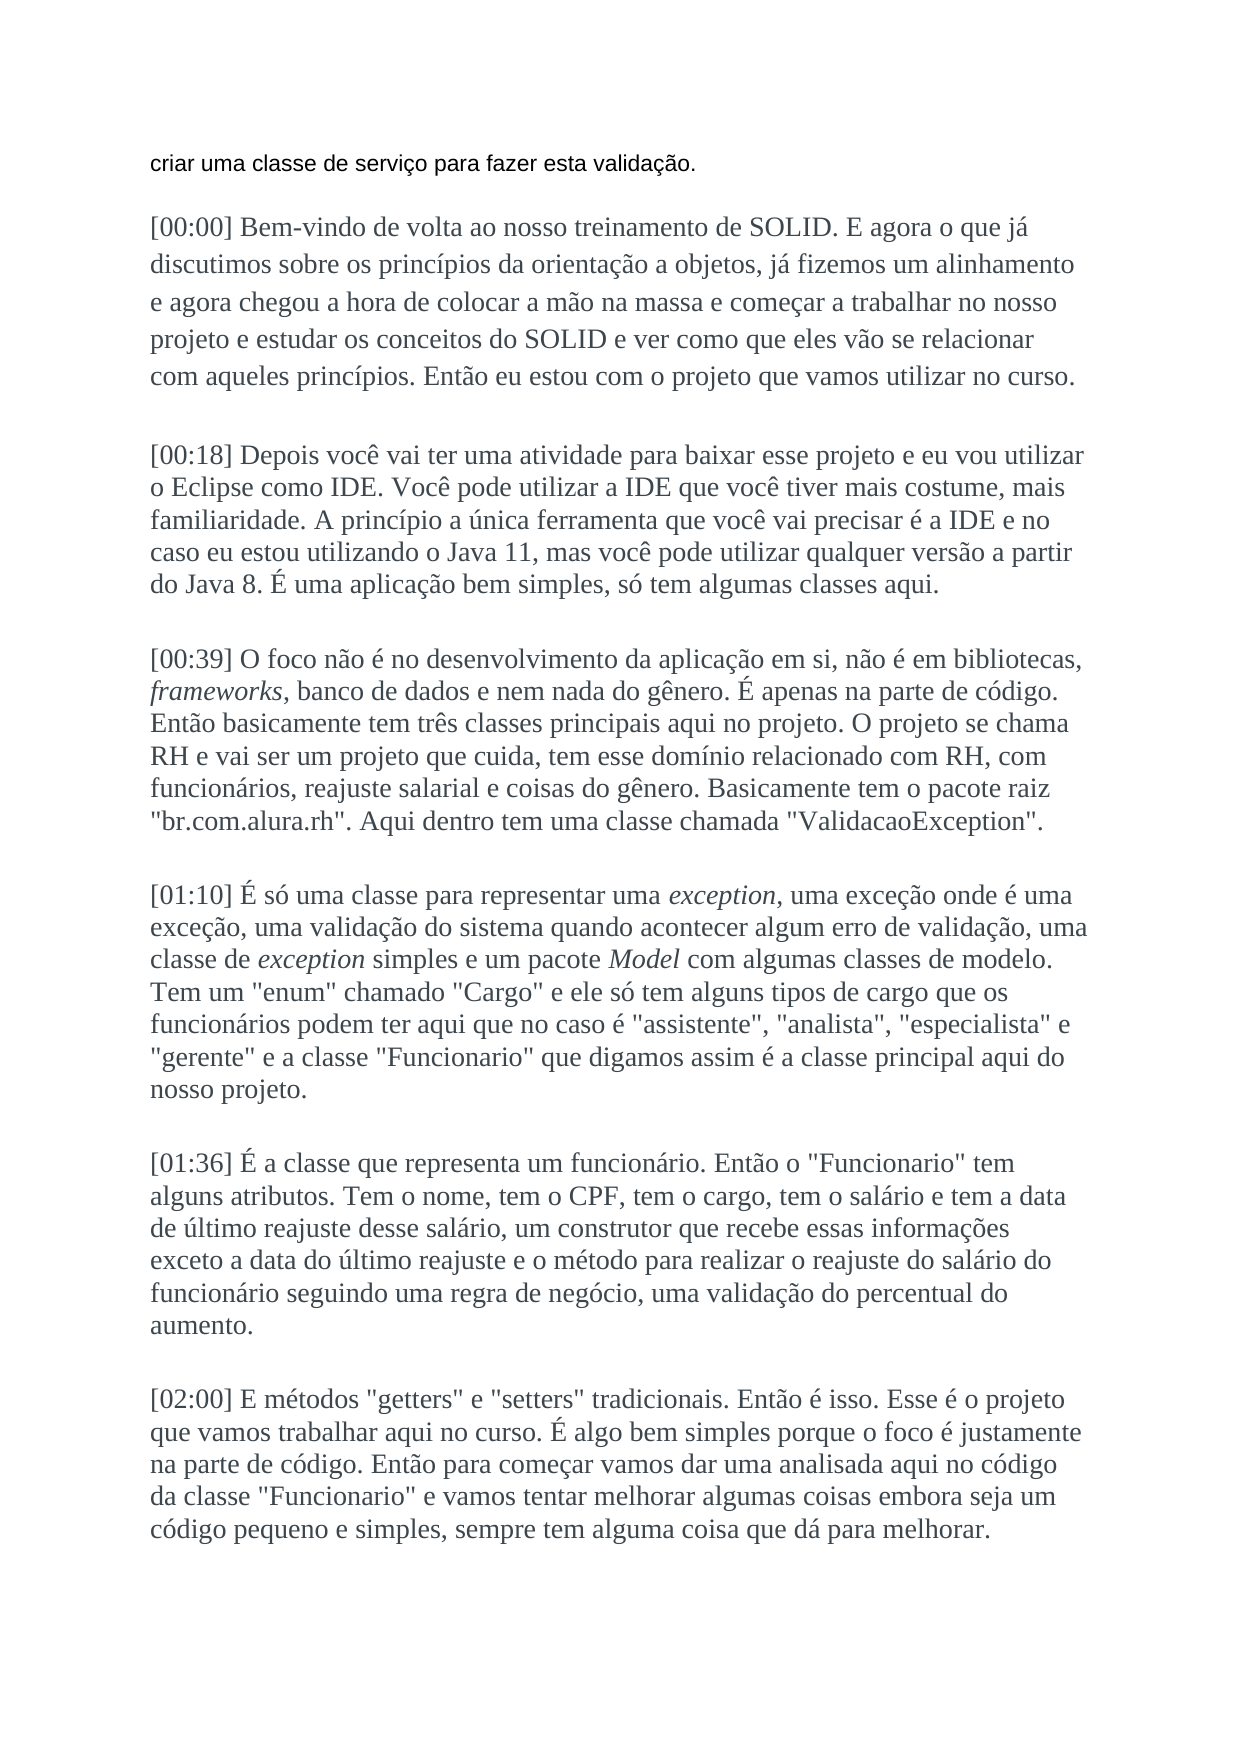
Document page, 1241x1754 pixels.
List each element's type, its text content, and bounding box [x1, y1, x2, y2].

text [00:18] Depois você vai ter uma atividade para baixar esse projeto e eu vou utilizar o Eclipse como IDE. Você pode utilizar a IDE que você tiver mais costume, mais familiaridade. A princípio a única ferramenta que você vai precisar é a IDE e no caso eu estou utilizando o Java 11, mas você pode utilizar qualquer versão a partir do Java 8. É uma aplicação bem simples, só tem algumas classes aqui. [150, 438, 1090, 600]
text [01:36] É a classe que representa um funcionário. Então o "Funcionario" tem alguns atributos. Tem o nome, tem o CPF, tem o cargo, tem o salário e tem a data de último reajuste desse salário, um construtor que recebe essas informações exceto a data do último reajuste e o método para realizar o reajuste do salário do funcionário seguindo uma regra de negócio, uma validação do percentual do aumento. [150, 1146, 1090, 1341]
text [00:00] Bem-vindo de volta ao nosso treinamento de SOLID. E agora o que já discutimos sobre os princípios da orientação a objetos, já fizemos um alinhamento e agora chegou a hora de colocar a mão na massa e começar a trabalhar no nosso projeto e estudar os conceitos do SOLID e ver como que eles vão se relacionar com aqueles princípios. Então eu estou com o projeto que vamos utilizar no curso. [150, 210, 1090, 392]
text criar uma classe de serviço para fazer esta validação. [150, 150, 1090, 176]
text [00:39] O foco não é no desenvolvimento da aplicação em si, não é em bibliotecas, frameworks, banco de dados e nem nada do gênero. É apenas na parte de código. Então basicamente tem três classes principais aqui no projeto. O projeto se chama RH e vai ser um projeto que cuida, tem esse domínio relacionado com RH, com funcionários, reajuste salarial e coisas do gênero. Basicamente tem o pacote raiz "br.com.alura.rh". Aqui dentro tem uma classe chamada "ValidacaoException". [150, 642, 1090, 836]
text [02:00] E métodos "getters" e "setters" tradicionais. Então é isso. Esse é o projeto que vamos trabalhar aqui no curso. É algo bem simples porque o foco é justamente na parte de código. Então para começar vamos dar uma analisada aqui no código da classe "Funcionario" e vamos tentar melhorar algumas coisas embora seja um código pequeno e simples, sempre tem alguma coisa que dá para melhorar. [150, 1382, 1090, 1544]
text [01:10] É só uma classe para representar uma exception, uma exceção onde é uma exceção, uma validação do sistema quando acontecer algum erro de validação, uma classe de exception simples e um pacote Model com algumas classes de modelo. Tem um "enum" chamado "Cargo" e ele só tem alguns tipos de cargo que os funcionários podem ter aqui que no caso é "assistente", "analista", "especialista" e "gerente" e a classe "Funcionario" que digamos assim é a classe principal aqui do nosso projeto. [150, 878, 1090, 1104]
